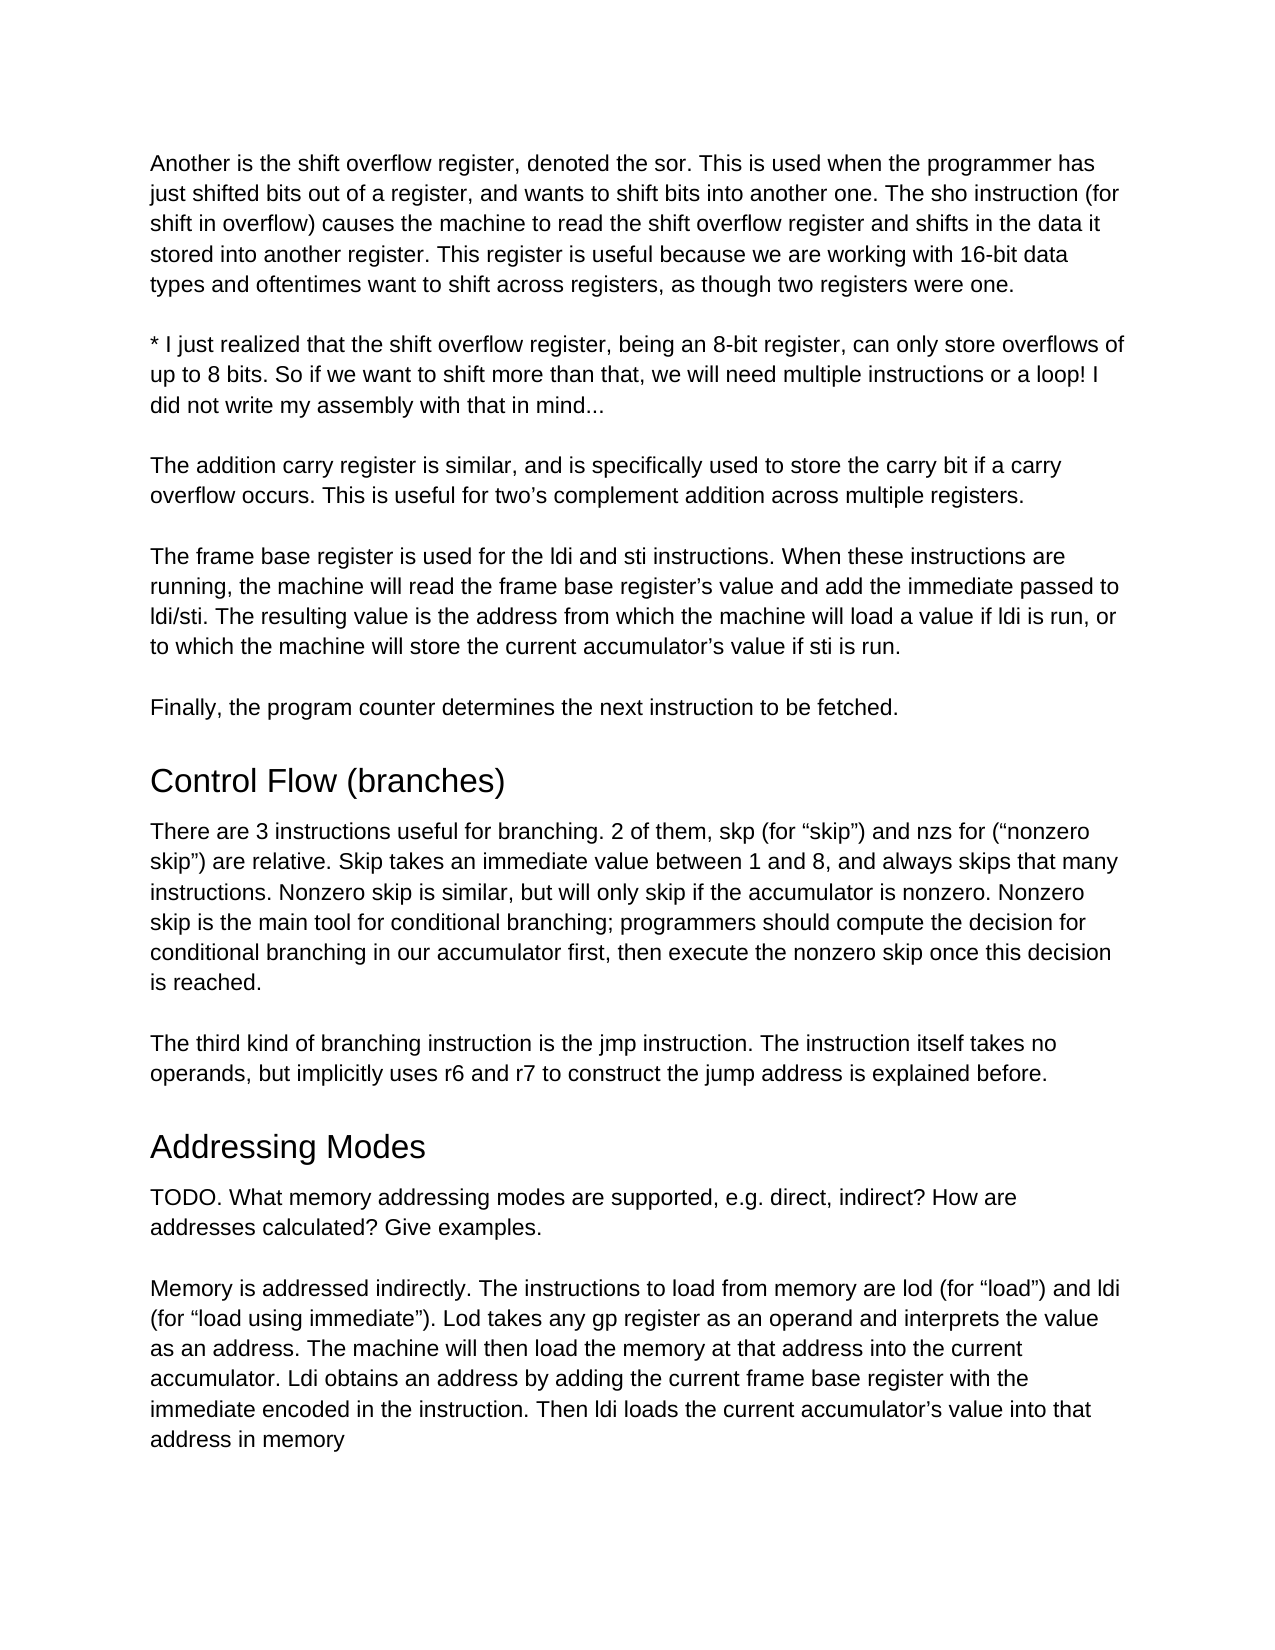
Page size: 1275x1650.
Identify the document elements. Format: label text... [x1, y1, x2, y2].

text TODO. What memory addressing modes are supported, e.g. direct, indirect? How are addresses calculated? Give examples. [150, 1184, 1125, 1241]
text Finally, the program counter determines the next instruction to be fetched. [150, 694, 1125, 720]
text There are 3 instructions useful for branching. 2 of them, skp (for “skip”) and nzs for (“nonzero skip”) are relative. Skip takes an immediate value between 1 and 8, and always skips that many instructions. Nonzero skip is similar, but will only skip if the accumulator is nonzero. Nonzero skip is the main tool for conditional branching; programmers should compute the decision for conditional branching in our accumulator first, then execute the nonzero skip once this decision is reached. [150, 818, 1125, 996]
text Another is the shift overflow register, denoted the sor. This is used when the programmer has just shifted bits out of a register, and wants to shift bits into another one. The sho instruction (for shift in overflow) causes the machine to read the shift overflow register and shifts in the data it stored into another register. This register is useful because we are working with 16-bit data types and oftentimes want to shift across registers, as though two registers were one. [150, 150, 1125, 297]
text The addition carry register is similar, and is specifically used to store the carry bit if a carry overflow occurs. This is useful for two’s complement addition across multiple registers. [150, 452, 1125, 509]
text The third kind of branching instruction is the jmp instruction. The instruction itself takes no operands, but implicitly uses r6 and r7 to construct the jump address is explained before. [150, 1029, 1125, 1086]
text * I just realized that the shift overflow register, being an 8-bit register, can only store overflows of up to 8 bits. So if we want to shift more than that, we will need multiple instructions or a loop! I did not write my assembly with that in mind... [150, 331, 1125, 418]
subtitle Addressing Modes [150, 1127, 1125, 1166]
text Memory is addressed indirectly. The instructions to load from memory are lod (for “load”) and ldi (for “load using immediate”). Lod takes any gp register as an operand and interprets the value as an address. The machine will then load the memory at that address into the current accumulator. Ldi obtains an address by adding the current frame base register with the immediate encoded in the instruction. Then ldi loads the current accumulator’s value into that address in memory [150, 1275, 1125, 1452]
subtitle Control Flow (branches) [150, 761, 1125, 800]
text The frame base register is used for the ldi and sti instructions. When these instructions are running, the machine will read the frame base register’s value and add the immediate passed to ldi/sti. The resulting value is the address from which the machine will load a value if ldi is run, or to which the machine will store the current accumulator’s value if sti is run. [150, 543, 1125, 660]
